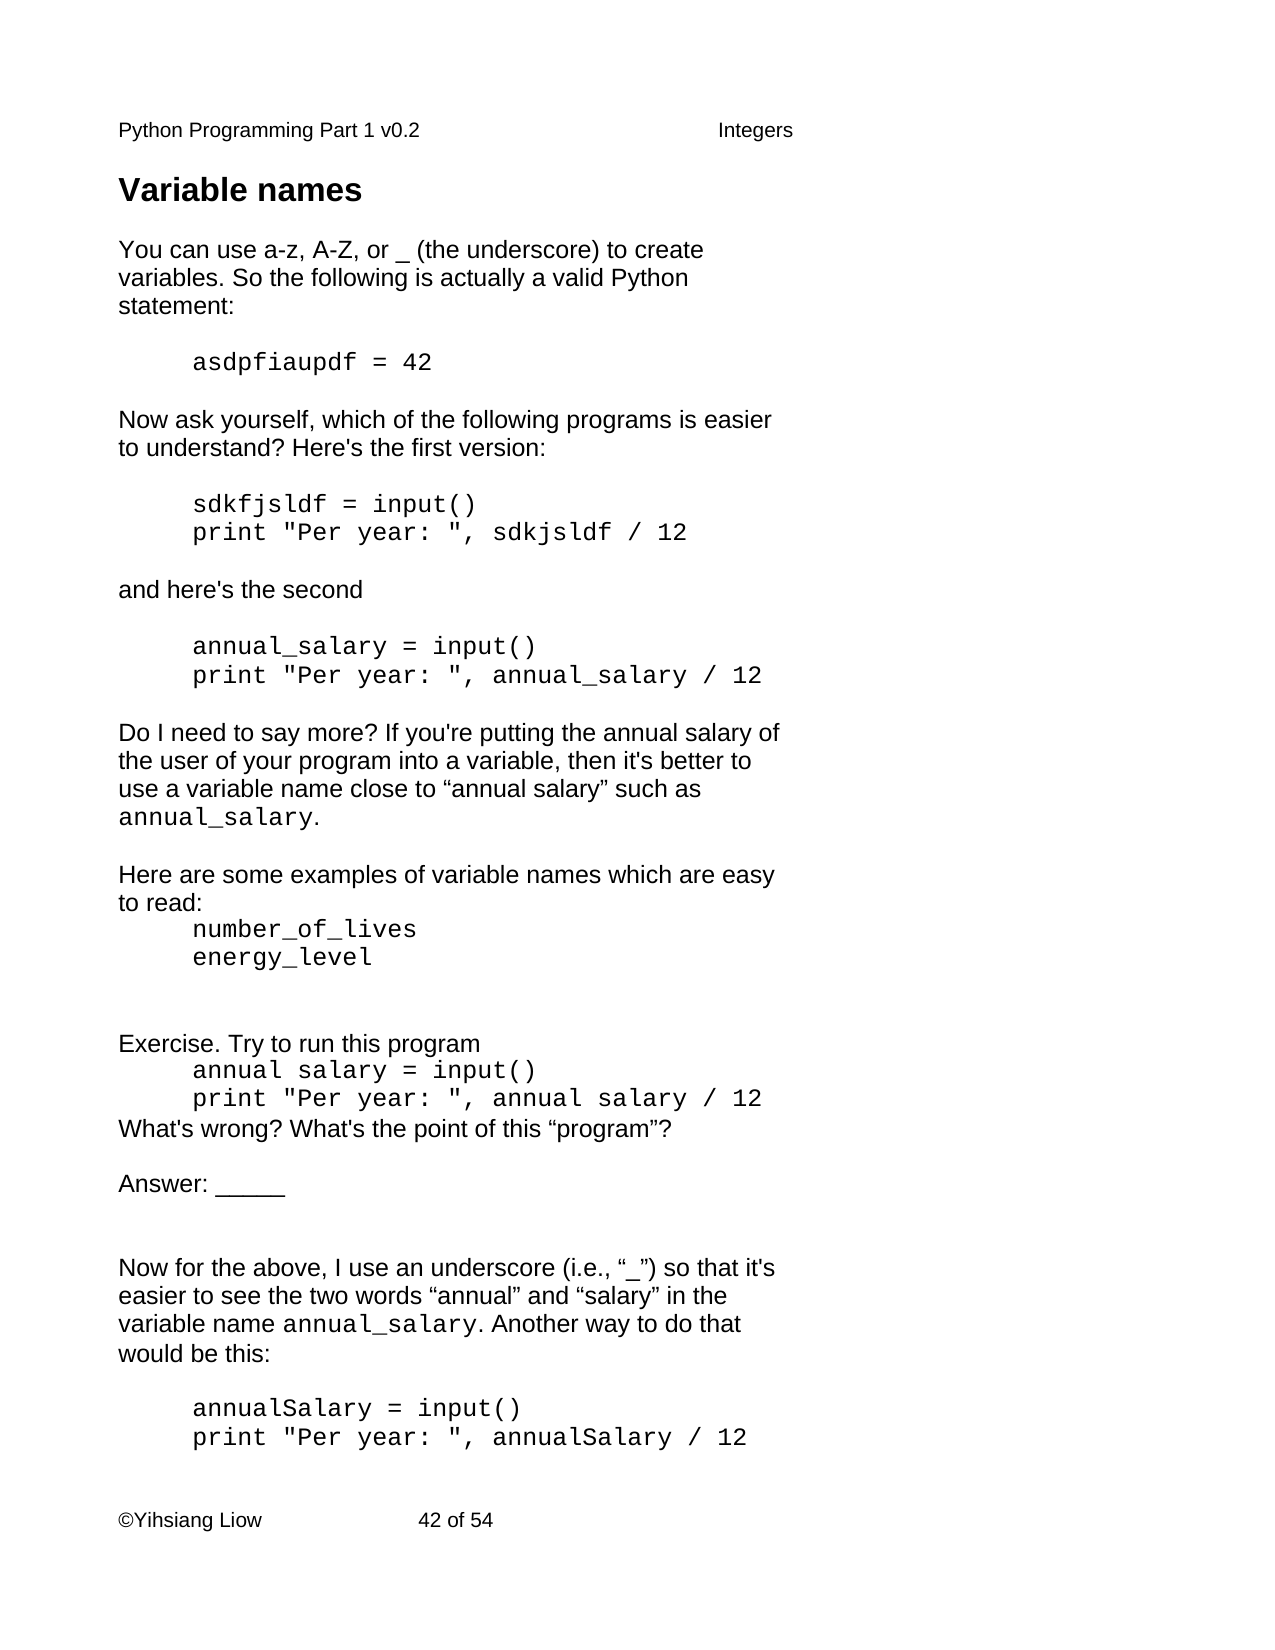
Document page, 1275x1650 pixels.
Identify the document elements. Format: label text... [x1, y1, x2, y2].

text annualSalary = input() [118, 1396, 793, 1424]
text Now ask yourself, which of the following programs is easier to understand? Here's the first version: [118, 406, 793, 462]
text print "Per year: ", annualSalary / 12 [118, 1424, 793, 1452]
text You can use a-z, A-Z, or _ (the underscore) to create variables. So the following is actually a valid Python statement: [118, 236, 793, 320]
text Exercise. Try to run this program [118, 1030, 793, 1058]
text Here are some examples of variable names which are easy to read: [118, 861, 793, 916]
text Answer: _____ [118, 1170, 793, 1198]
text and here's the second [118, 576, 793, 604]
text annual salary = input() [118, 1058, 793, 1086]
text print "Per year: ", annual_salary / 12 [118, 662, 793, 691]
text Variable names [118, 171, 793, 208]
text energy_level [118, 945, 793, 973]
text annual_salary = input() [118, 632, 793, 662]
text print "Per year: ", annual salary / 12 [118, 1086, 793, 1114]
text print "Per year: ", sdkjsldf / 12 [118, 519, 793, 548]
text sdkfjsldf = input() [118, 489, 793, 519]
text Now for the above, I use an underscore (i.e., “_”) so that it's easier to see the two words “annual” and “salary” in the variable name annual_salary. Another way to do that would be this: [118, 1254, 793, 1368]
text What's wrong? What's the point of this “program”? [118, 1114, 793, 1142]
text number_of_lives [118, 916, 793, 945]
text asdpfiaupdf = 42 [118, 348, 793, 378]
text Do I need to say more? If you're putting the annual salary of the user of your program into a variable, then it's better to use a variable name close to “annual salary” such as annual_salary. [118, 719, 793, 833]
